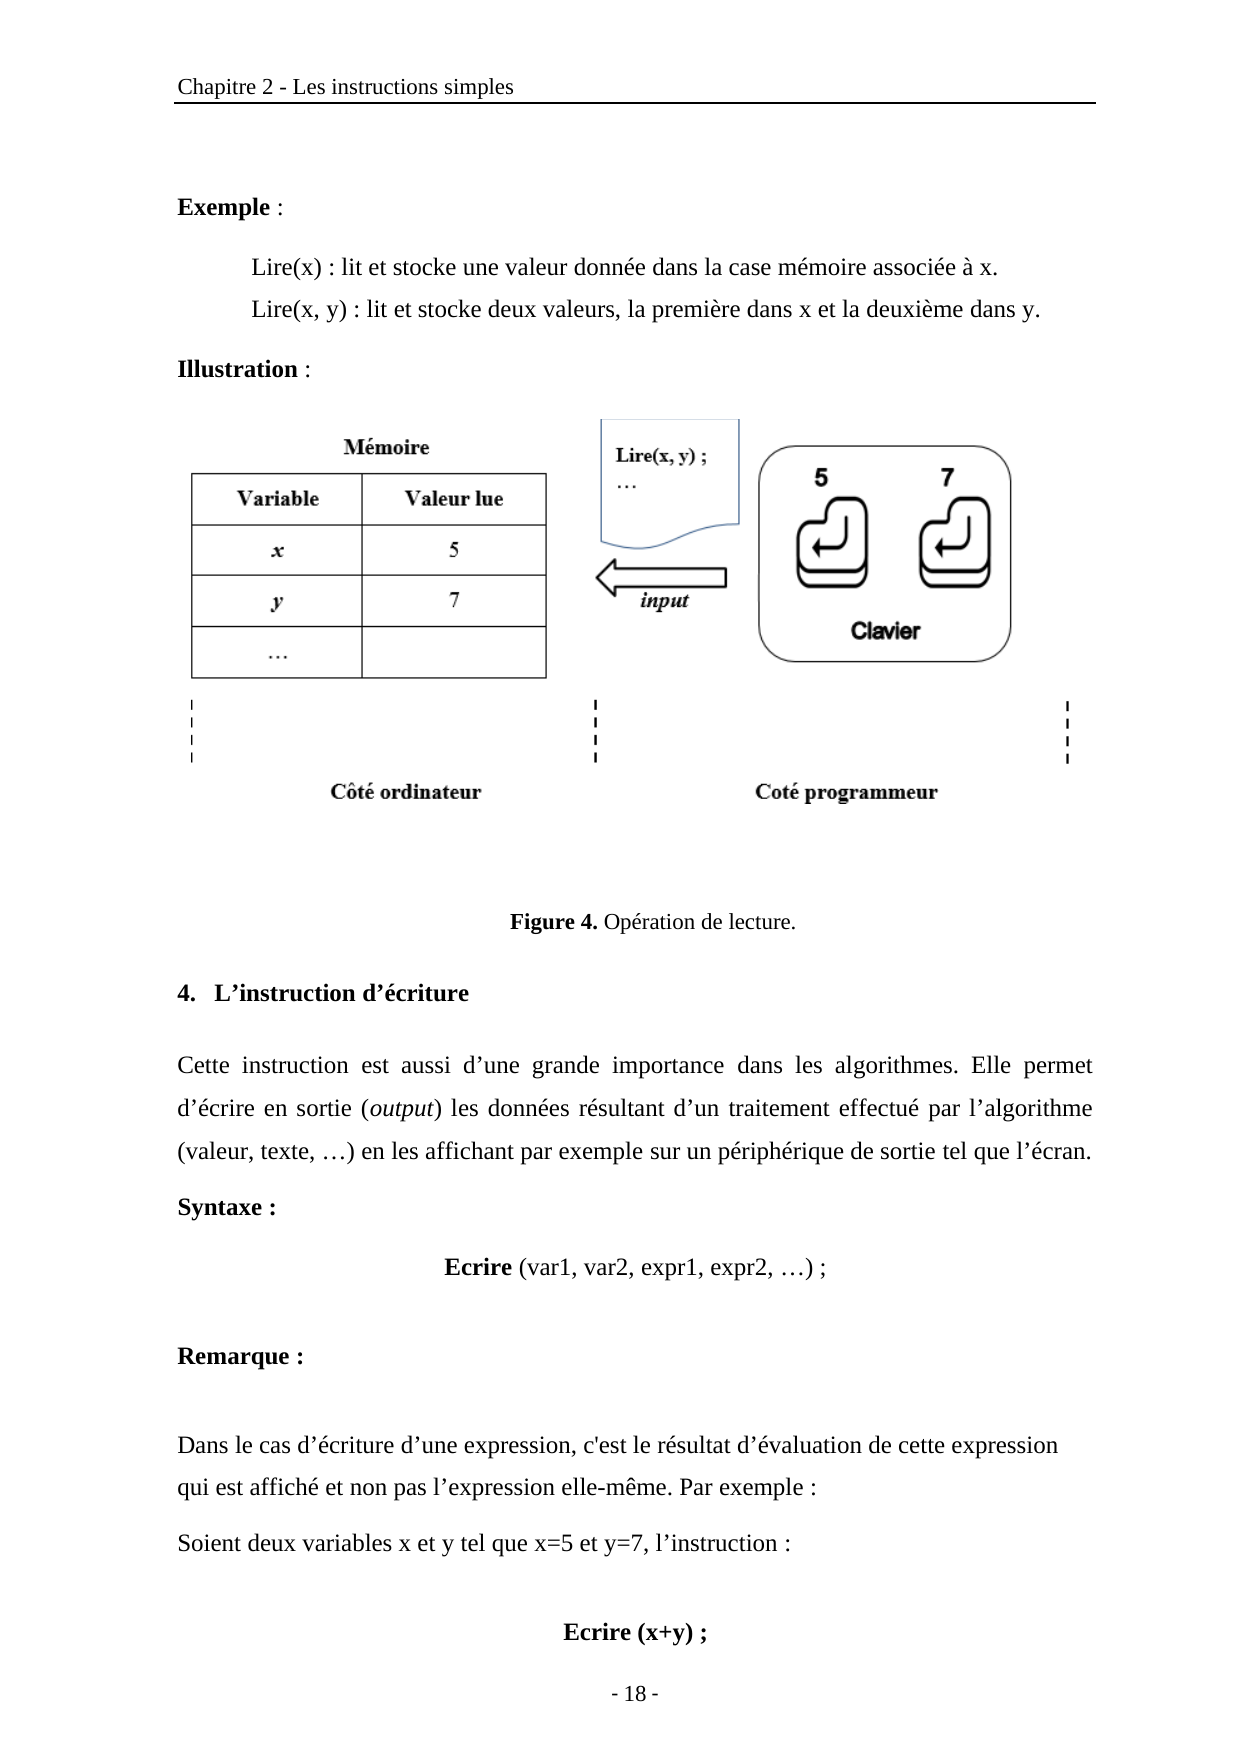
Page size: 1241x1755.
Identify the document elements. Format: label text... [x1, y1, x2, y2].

subtitle Illustration : [177, 354, 1155, 383]
text Soient deux variables x et y tel que x=5 et y=7, l’instruction : [177, 1528, 1155, 1557]
list L’instruction d’écriture [177, 978, 1155, 1007]
subtitle Remarque : [177, 1341, 1155, 1370]
subtitle Syntaxe : [175, 1192, 279, 1221]
text Cette instruction est aussi d’une grande importance dans les algorithmes. Elle permet d’écrire en sortie (output) les données résultant d’un traitement effectué par l’algorithme (valeur, texte, …) en les affichant par exemple sur un périphérique de sortie tel que l’écran. [177, 1050, 1093, 1165]
text Dans le cas d’écriture d’une expression, c'est le résultat d’évaluation de cette expression qui est affiché et non pas l’expression elle-même. Par exemple : [177, 1430, 1094, 1501]
subtitle Exemple : [177, 192, 1155, 220]
subtitle Ecrire (x+y) ; [353, 1617, 918, 1646]
text Ecrire (var1, var2, expr1, expr2, …) ; [352, 1252, 918, 1281]
text Figure 4. Opération de lecture. [353, 908, 954, 935]
text Lire(x) : lit et stocke une valeur donnée dans la case mémoire associée à x. Lire(x, y) : lit et stocke deux valeurs, la première dans x et la deuxième dans y. [251, 252, 1065, 323]
